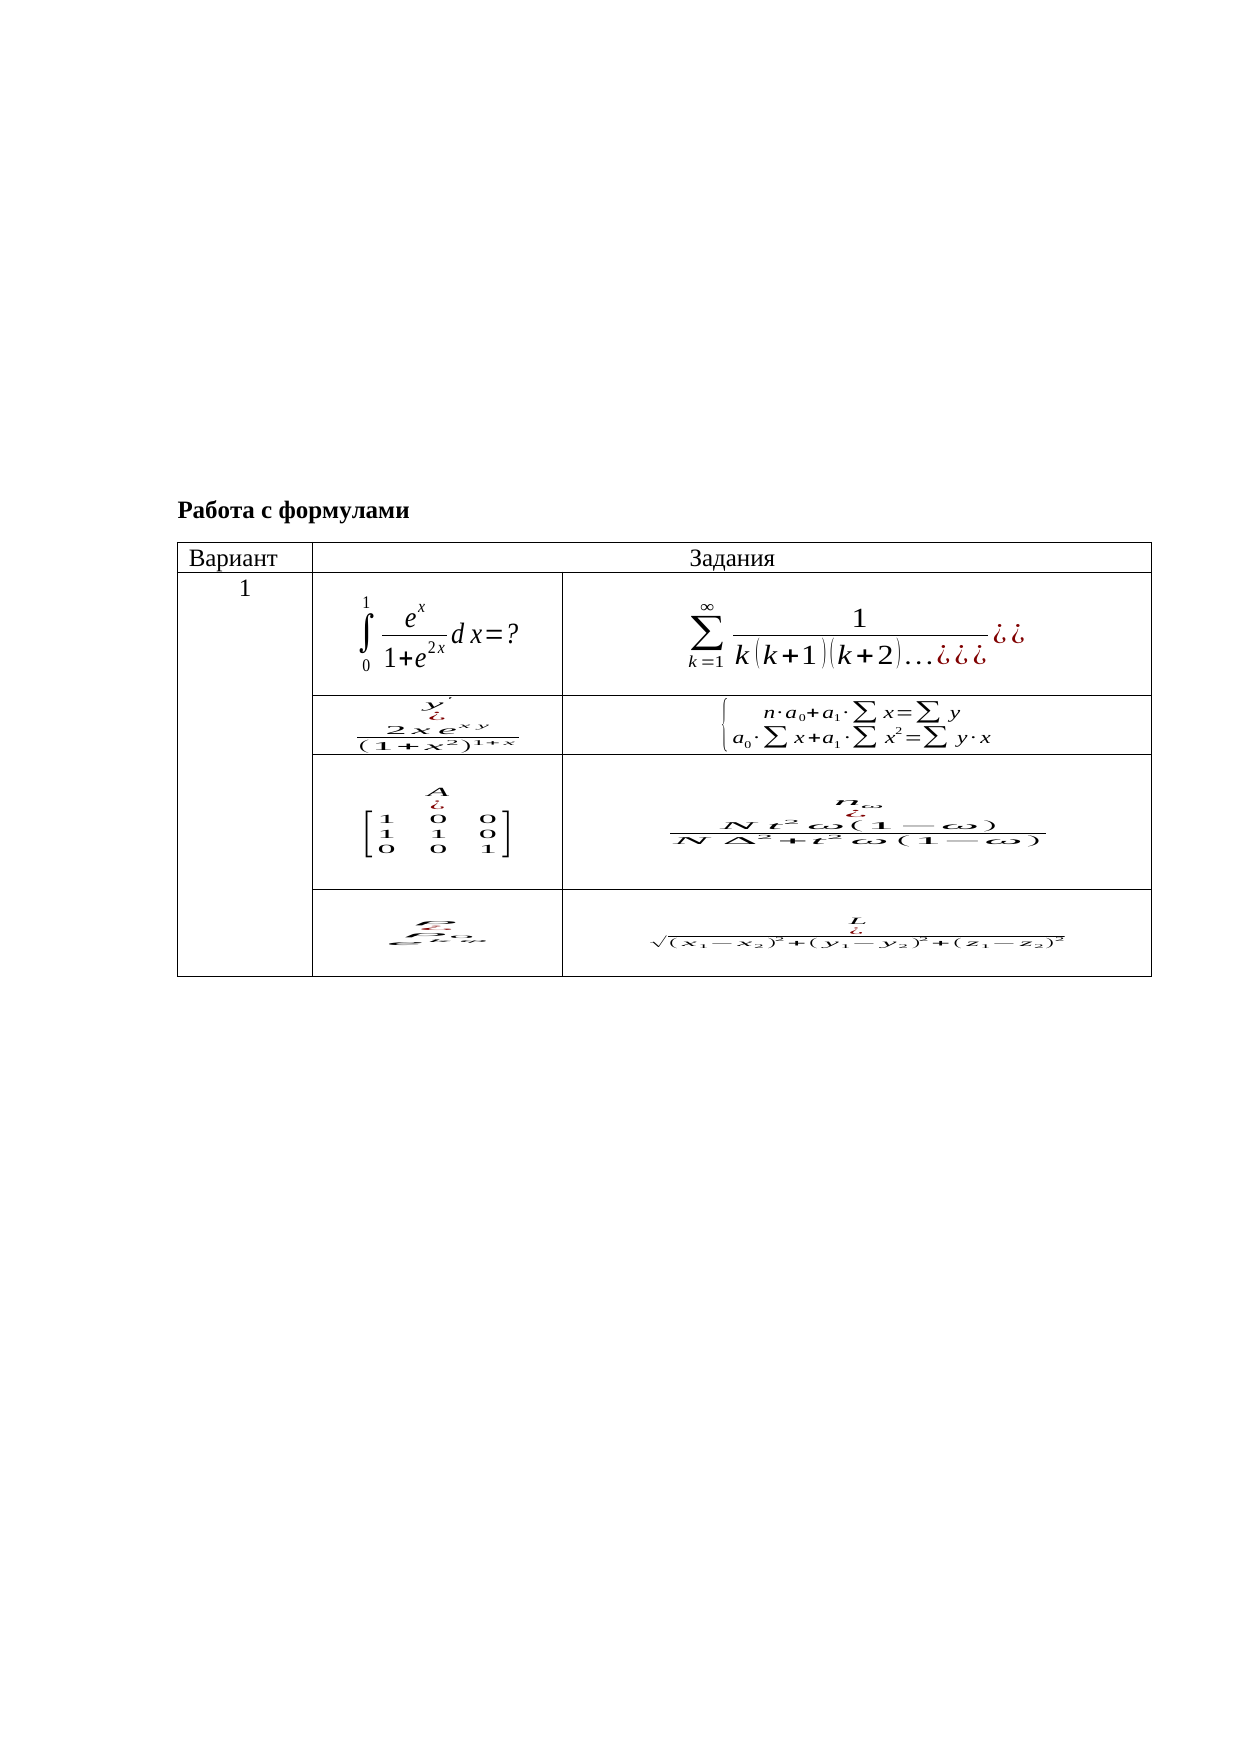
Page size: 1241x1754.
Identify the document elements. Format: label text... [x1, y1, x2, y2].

table_cell [313, 696, 562, 754]
table_header Задания [313, 543, 1151, 572]
table_cell [563, 890, 1151, 976]
table_cell [313, 573, 562, 695]
subtitle Работа с формулами [177, 495, 1152, 523]
table_cell [563, 696, 1151, 754]
table_cell [563, 573, 1151, 695]
table_cell [563, 755, 1151, 889]
table_header Вариант [178, 543, 312, 572]
table_cell [313, 890, 562, 976]
table_cell 1 [178, 573, 312, 976]
table_cell [313, 755, 562, 889]
